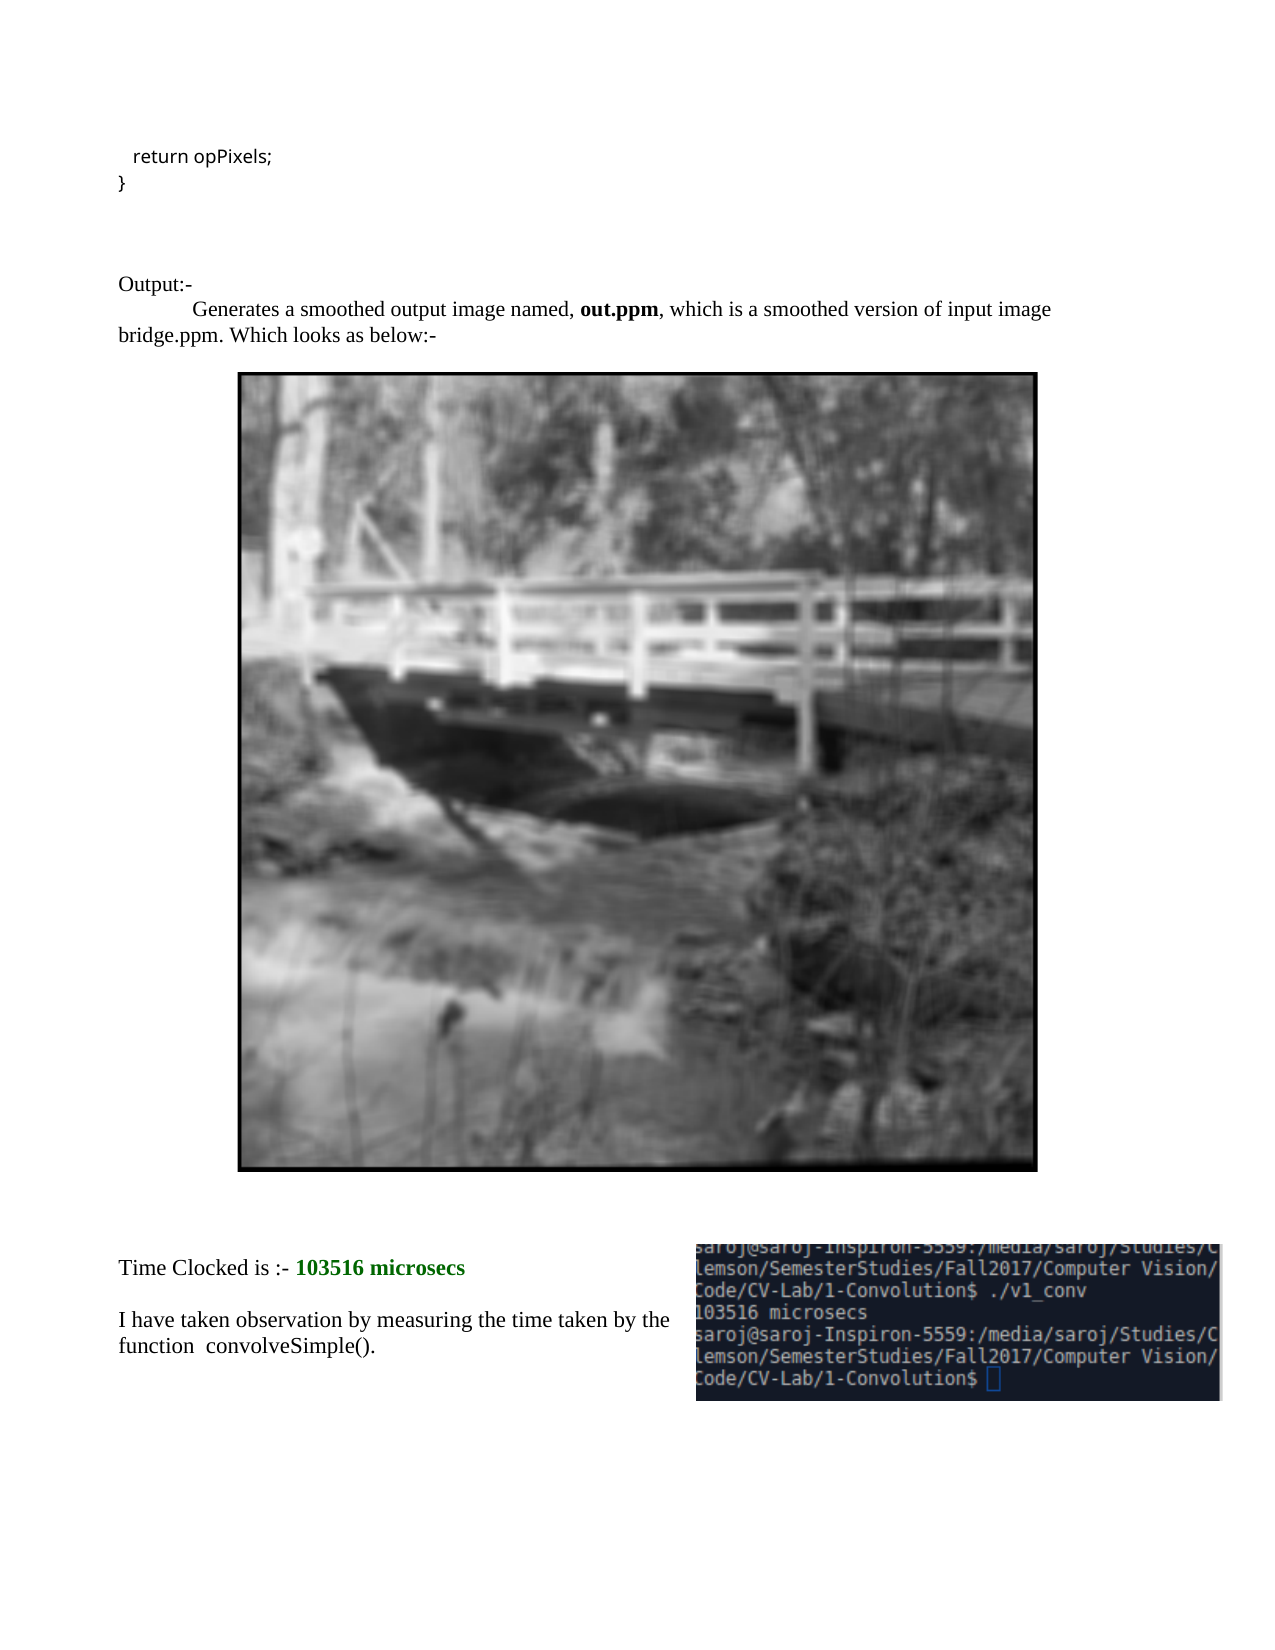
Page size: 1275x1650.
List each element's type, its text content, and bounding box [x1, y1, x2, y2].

text Output:- [118, 271, 1157, 296]
text } [118, 169, 1157, 195]
text I have taken observation by measuring the time taken by the function convolveSimple(). [118, 1306, 696, 1359]
picture [237, 372, 1038, 1172]
text Generates a smoothed output image named, out.ppm, which is a smoothed version of input image bridge.ppm. Which looks as below:- [118, 296, 1157, 347]
text return opPixels; [118, 144, 1157, 169]
picture [696, 1244, 1223, 1401]
text Time Clocked is :- 103516 microsecs [118, 1254, 696, 1281]
